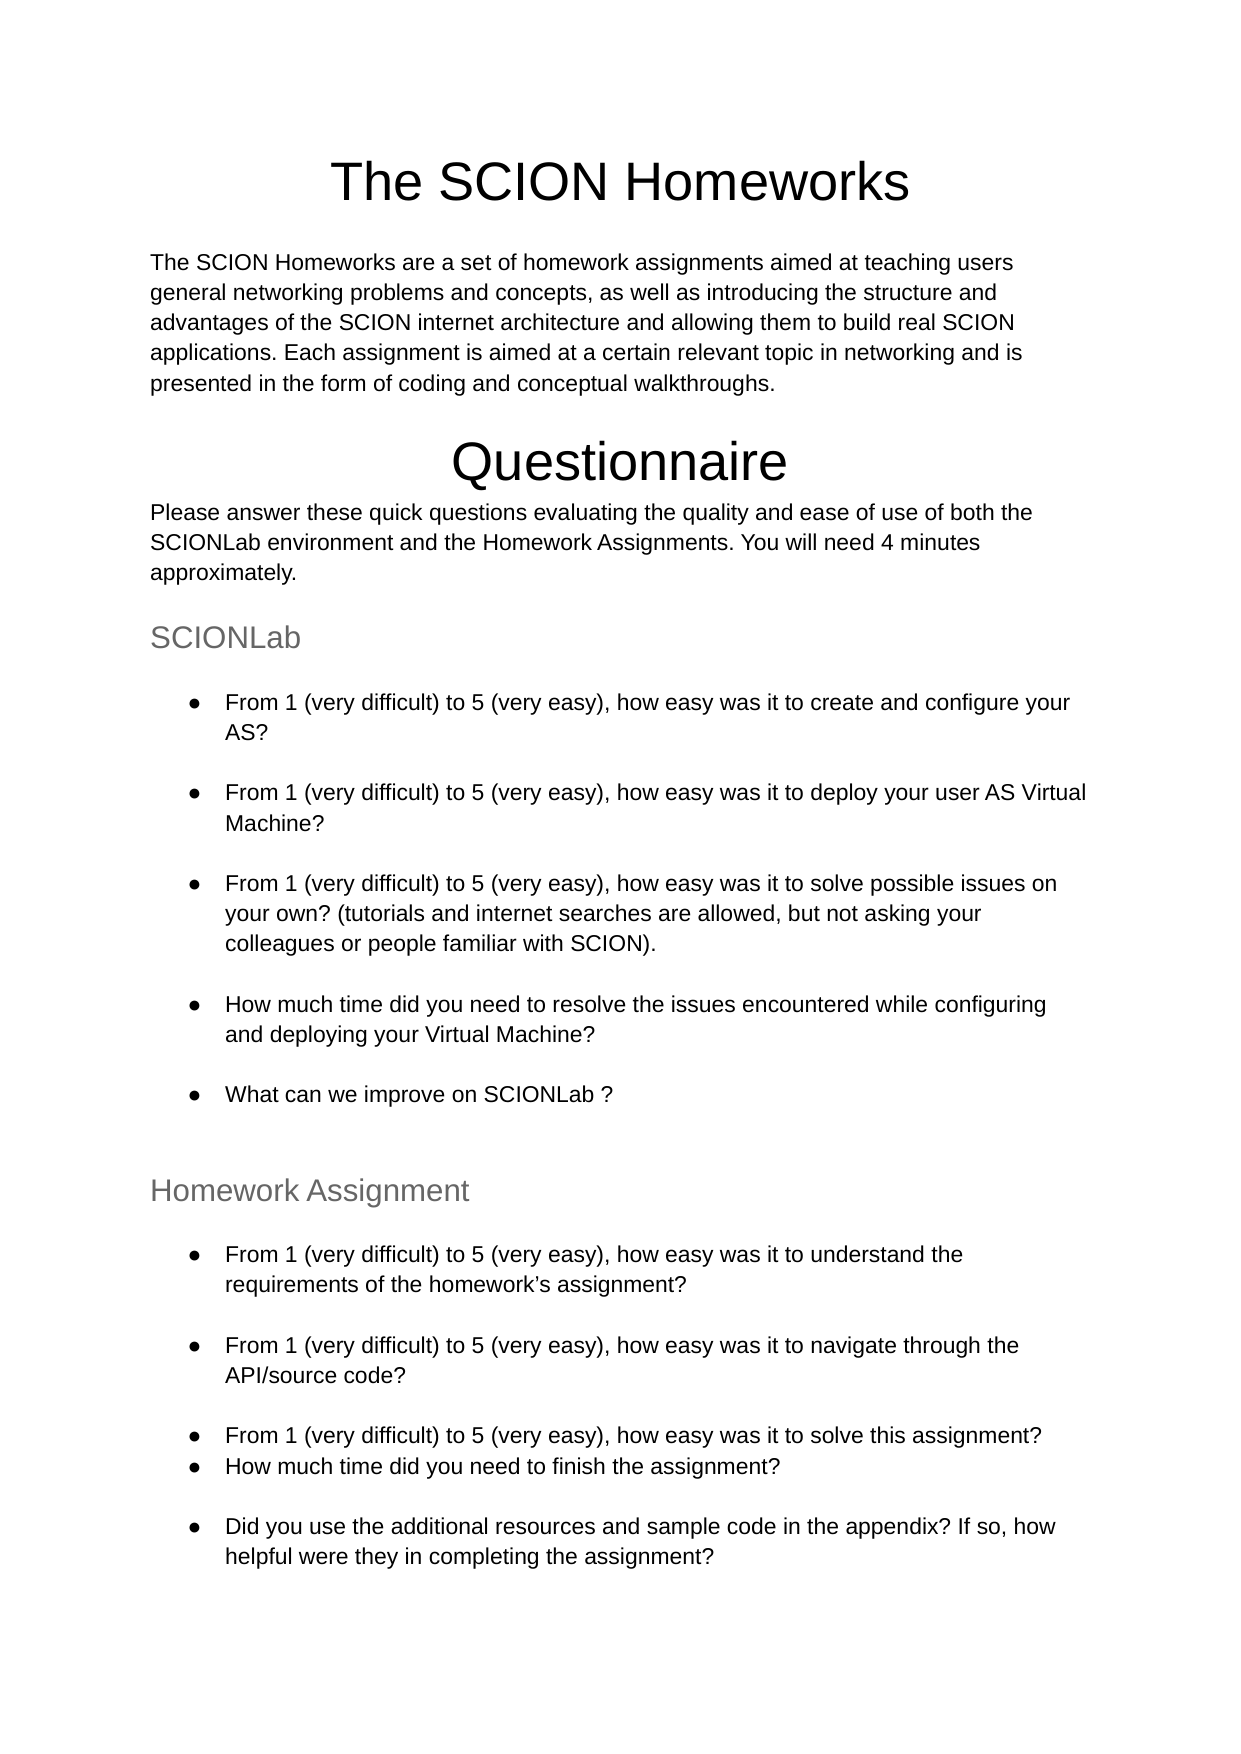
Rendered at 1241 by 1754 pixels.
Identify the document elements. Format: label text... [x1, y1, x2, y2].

list How much time did you need to finish the assignment? [187, 1453, 1090, 1479]
list From 1 (very difficult) to 5 (very easy), how easy was it to solve this assignment? [187, 1422, 1090, 1449]
list From 1 (very difficult) to 5 (very easy), how easy was it to navigate through the API/source code? [187, 1332, 1090, 1388]
list How much time did you need to resolve the issues encountered while configuring and deploying your Virtual Machine? [187, 991, 1090, 1047]
title The SCION Homeworks [150, 150, 1090, 212]
list From 1 (very difficult) to 5 (very easy), how easy was it to understand the requirements of the homework’s assignment? [187, 1241, 1090, 1298]
list From 1 (very difficult) to 5 (very easy), how easy was it to create and configure your AS? [187, 689, 1090, 745]
list What can we improve on SCIONLab ? [187, 1081, 1090, 1108]
text The SCION Homeworks are a set of homework assignments aimed at teaching users general networking problems and concepts, as well as introducing the structure and advantages of the SCION internet architecture and allowing them to build real SCION applications. Each assignment is aimed at a certain relevant topic in networking and is presented in the form of coding and conceptual walkthroughs. [150, 249, 1090, 396]
list Did you use the additional resources and sample code in the appendix? If so, how helpful were they in completing the assignment? [187, 1513, 1090, 1570]
list From 1 (very difficult) to 5 (very easy), how easy was it to deploy your user AS Virtual Machine? [187, 779, 1090, 836]
subtitle SCIONLab [150, 619, 1090, 655]
subtitle Homework Assignment [150, 1172, 1090, 1208]
title Questionnaire [150, 430, 1090, 492]
text Please answer these quick questions evaluating the quality and ease of use of both the SCIONLab environment and the Homework Assignments. You will need 4 minutes approximately. [150, 498, 1090, 585]
list From 1 (very difficult) to 5 (very easy), how easy was it to solve possible issues on your own? (tutorials and internet searches are allowed, but not asking your colleagues or people familiar with SCION). [187, 870, 1090, 957]
